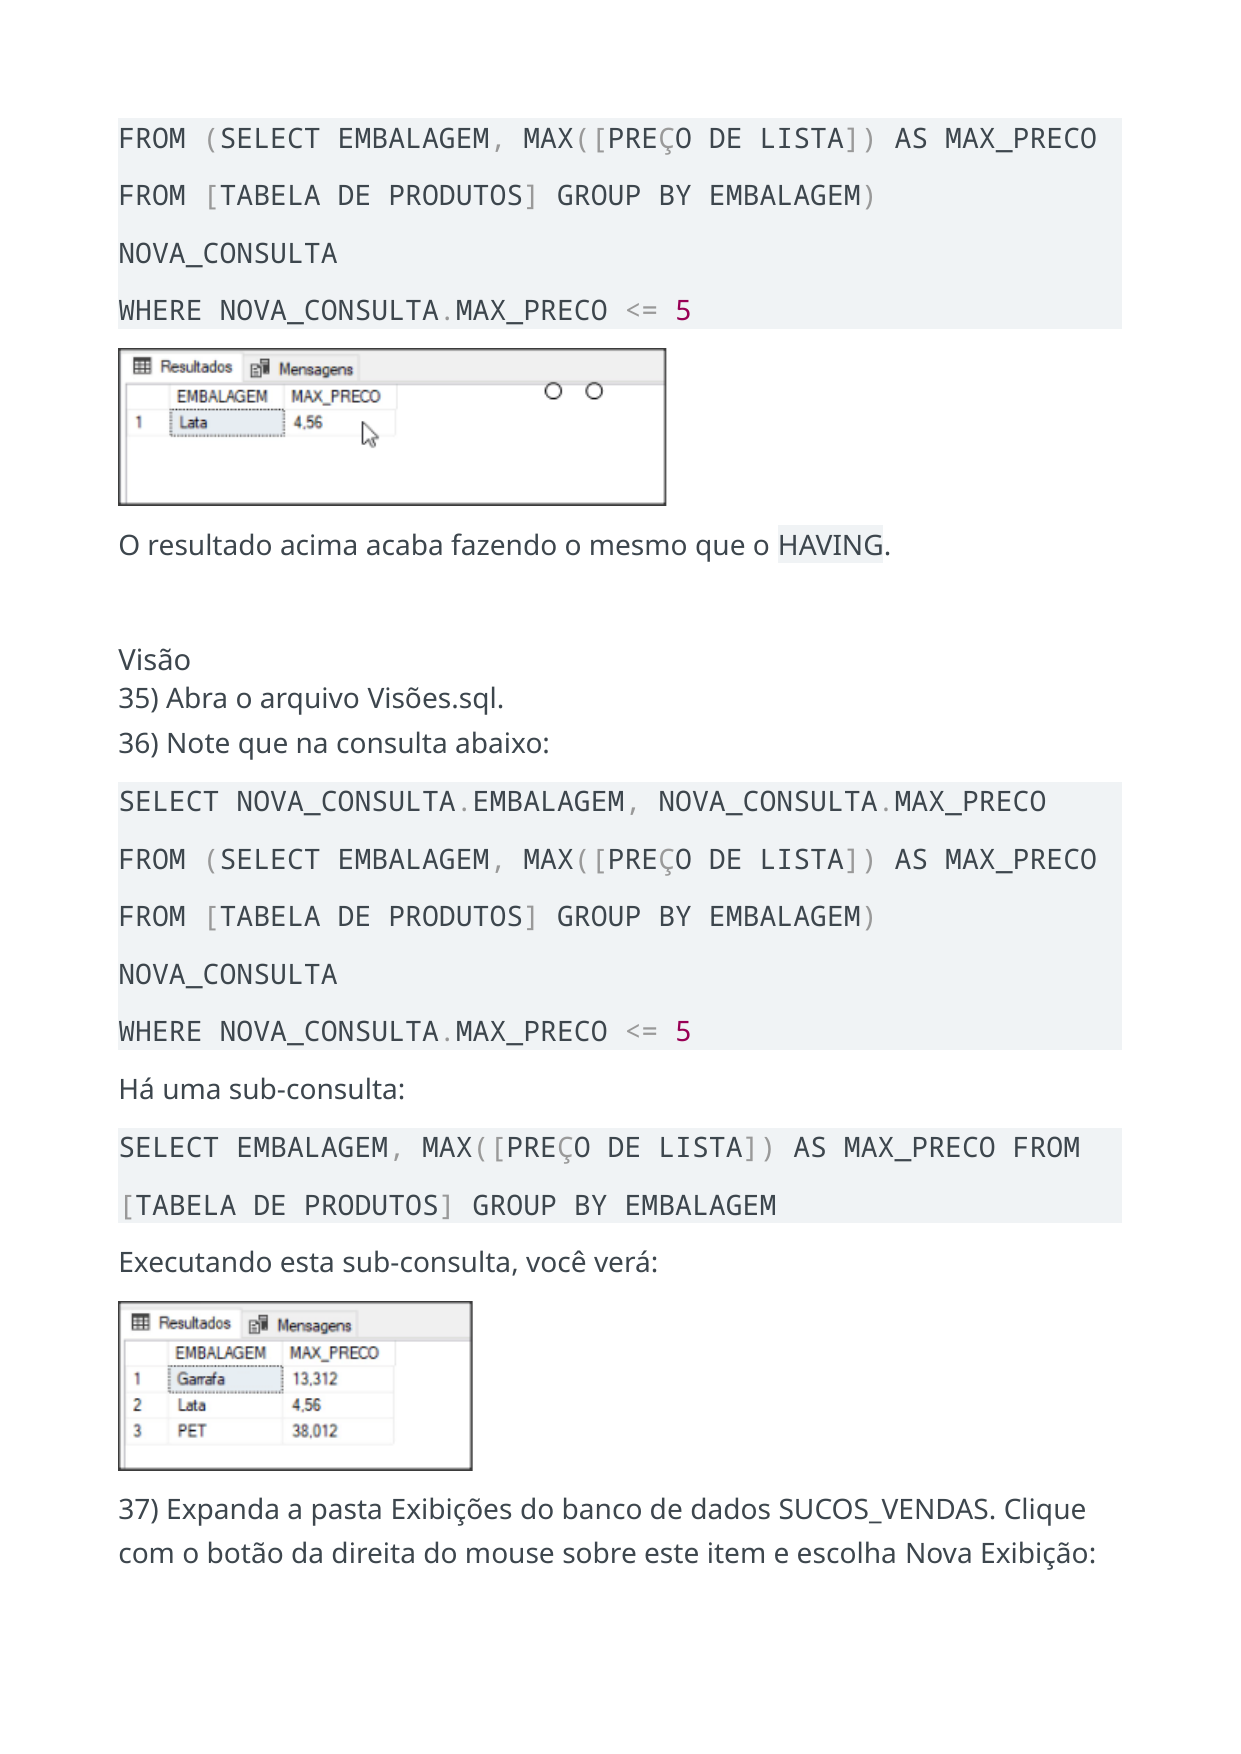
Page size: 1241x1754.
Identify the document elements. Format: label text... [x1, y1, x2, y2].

text NOVA_CONSULTA [118, 233, 1122, 271]
picture [118, 1301, 473, 1471]
picture [118, 348, 667, 506]
text Executando esta sub-consulta, você verá: [118, 1243, 1122, 1281]
text SELECT EMBALAGEM, MAX([PREÇO DE LISTA]) AS MAX_PRECO FROM [TABELA DE PRODUTOS] GROUP BY EMBALAGEM [118, 1128, 1122, 1223]
text WHERE NOVA_CONSULTA.MAX_PRECO <= 5 [118, 291, 1122, 329]
subtitle Visão [118, 639, 1122, 679]
text WHERE NOVA_CONSULTA.MAX_PRECO <= 5 [118, 1012, 1122, 1050]
text FROM (SELECT EMBALAGEM, MAX([PREÇO DE LISTA]) AS MAX_PRECO FROM [TABELA DE PRODUTOS] GROUP BY EMBALAGEM) [118, 839, 1122, 935]
text 35) Abra o arquivo Visões.sql. [118, 679, 1122, 717]
text 36) Note que na consulta abaixo: [118, 723, 1122, 761]
text NOVA_CONSULTA [118, 954, 1122, 992]
text 37) Expanda a pasta Exibições do banco de dados SUCOS_VENDAS. Clique com o botão da direita do mouse sobre este item e escolha Nova Exibição: [118, 1489, 1122, 1571]
text FROM (SELECT EMBALAGEM, MAX([PREÇO DE LISTA]) AS MAX_PRECO FROM [TABELA DE PRODUTOS] GROUP BY EMBALAGEM) [118, 118, 1122, 214]
text Há uma sub-consulta: [118, 1069, 1122, 1107]
text SELECT NOVA_CONSULTA.EMBALAGEM, NOVA_CONSULTA.MAX_PRECO [118, 782, 1122, 820]
text O resultado acima acaba fazendo o mesmo que o HAVING. [118, 525, 1122, 563]
